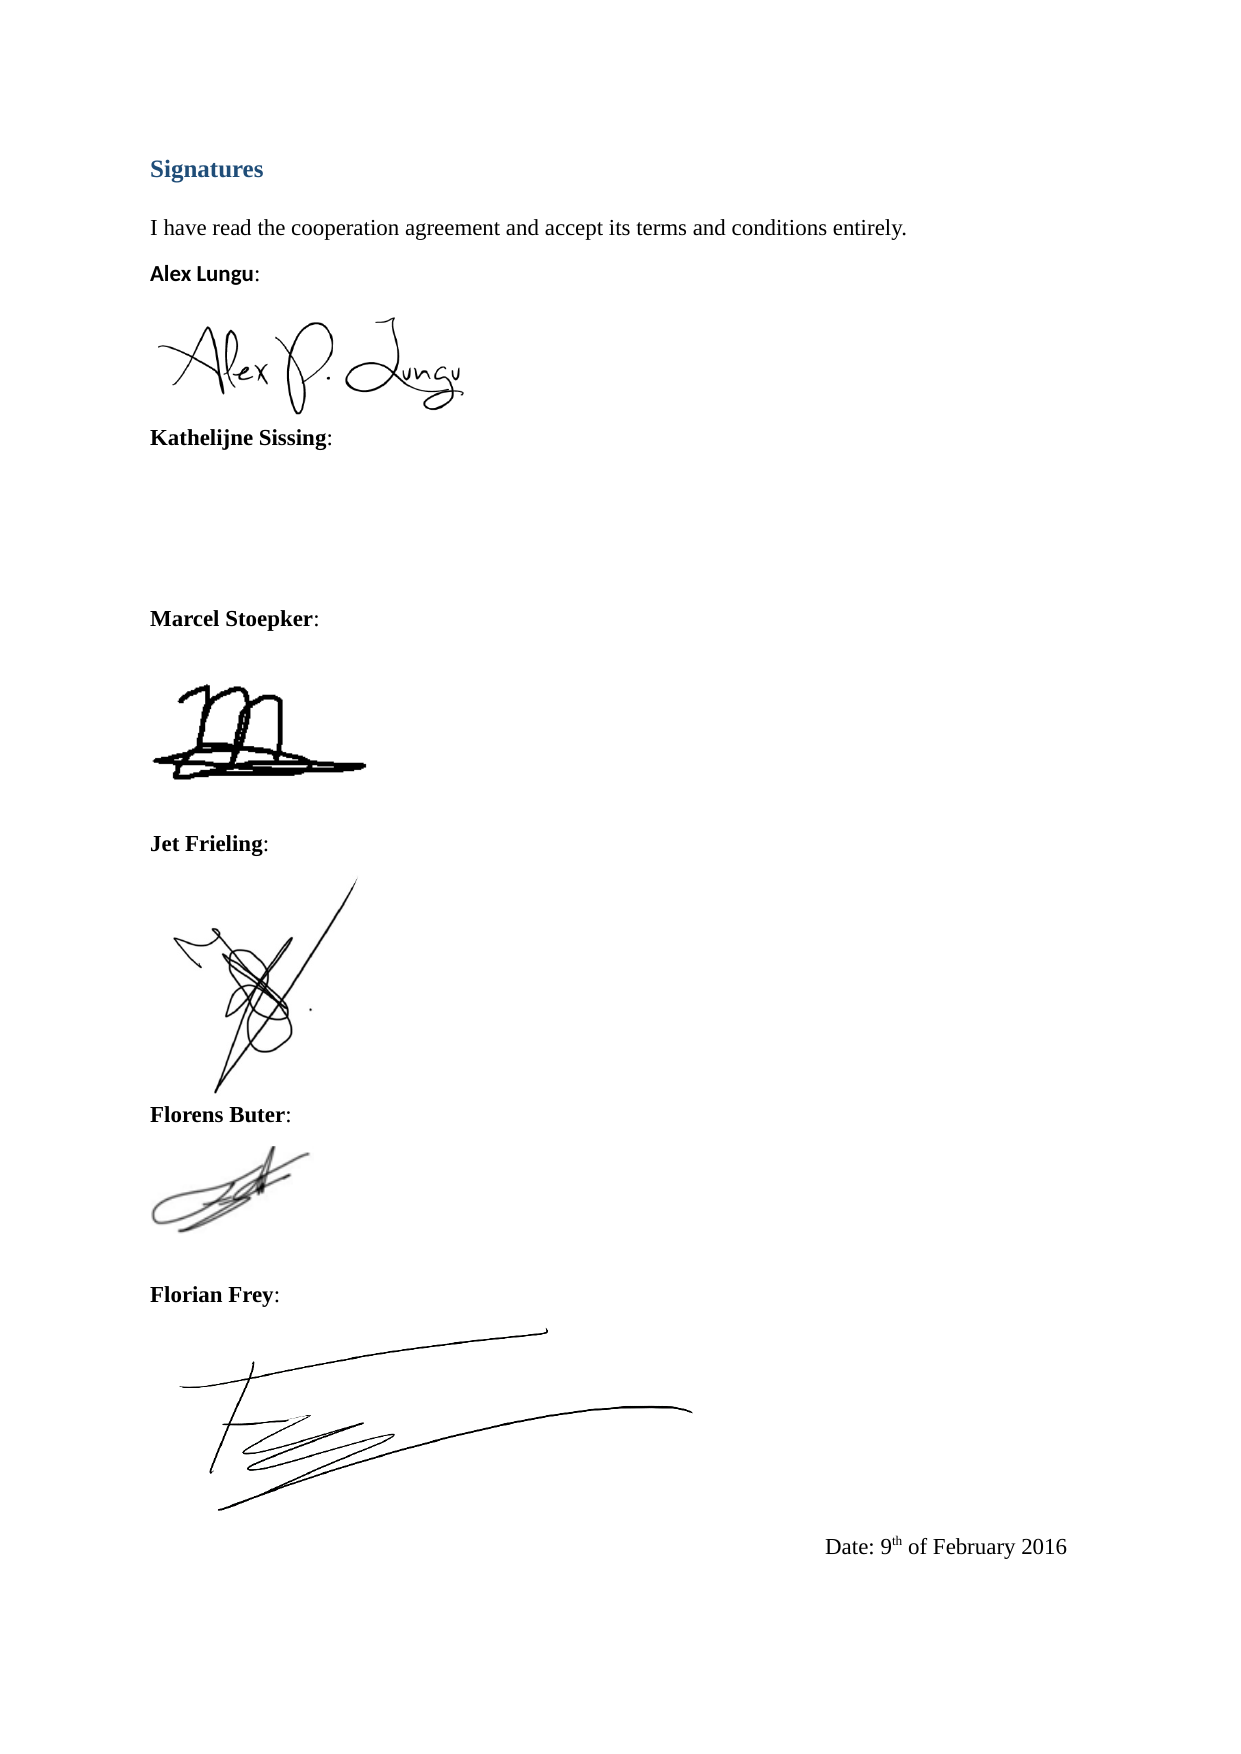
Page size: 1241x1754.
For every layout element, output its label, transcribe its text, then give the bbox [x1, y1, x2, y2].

picture [150, 1326, 693, 1514]
text Florian Frey: [150, 1281, 1090, 1308]
text Marcel Stoepker: [150, 605, 1090, 631]
text Jet Frieling: [150, 830, 1090, 857]
picture [150, 640, 384, 813]
picture [150, 311, 471, 419]
picture [150, 875, 361, 1099]
picture [150, 1146, 314, 1237]
subtitle Signatures [150, 154, 1090, 183]
text Florens Buter: [150, 1101, 1090, 1127]
text Alex Lungu: [150, 259, 1090, 287]
text Date: 9th of February 2016 [150, 1533, 1090, 1559]
text I have read the cooperation agreement and accept its terms and conditions entirely. [150, 185, 1090, 240]
text Kathelijne Sissing: [150, 396, 1090, 451]
